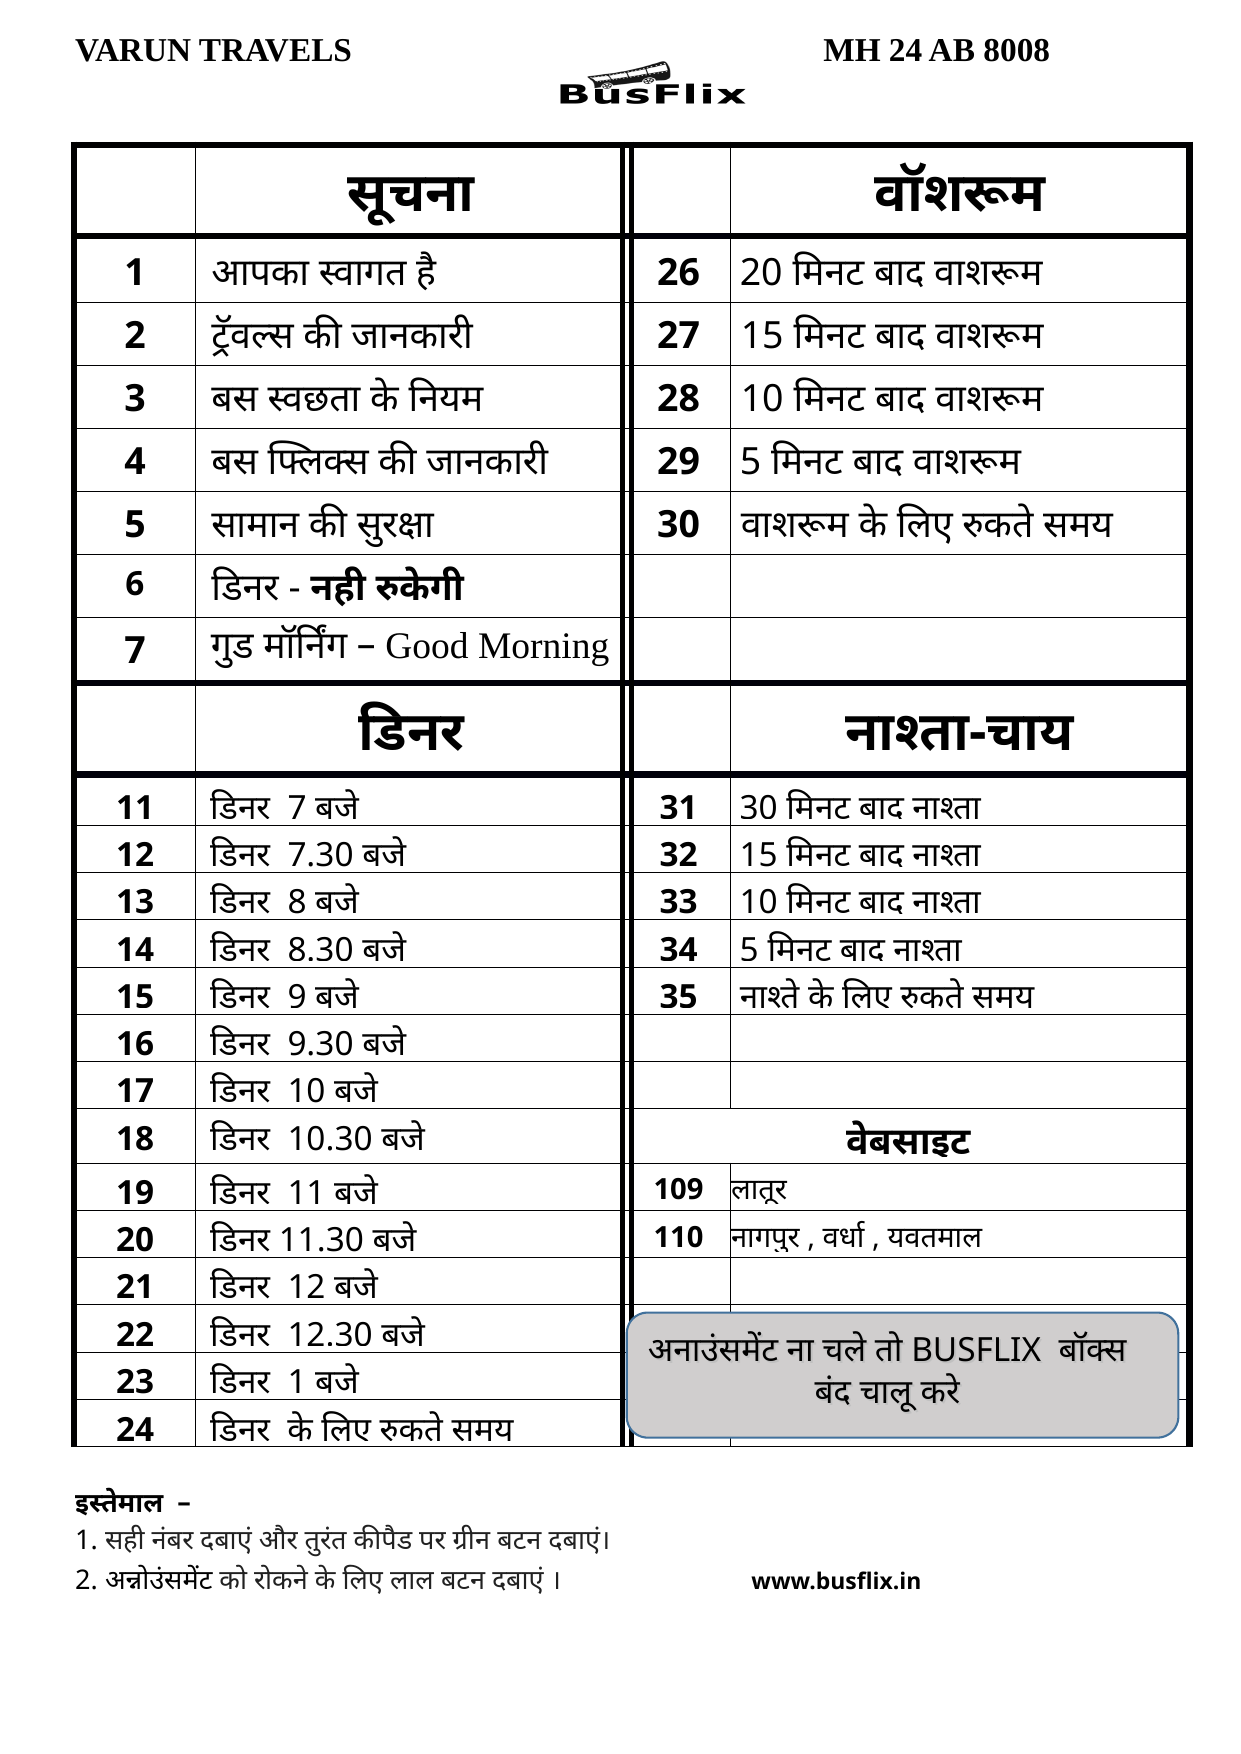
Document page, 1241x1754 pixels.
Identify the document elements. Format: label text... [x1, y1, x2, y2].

text 2. अन्नोउंसमेंट को रोकने के लिए लाल बटन दबाएं । www.busflix.in [75, 1560, 1165, 1600]
table_cell 18 [77, 1109, 195, 1162]
table_header वॉशरूम [731, 148, 1186, 233]
table_cell डिनर 7.30 बजे [196, 826, 620, 872]
table_cell 14 [77, 920, 195, 966]
table_cell ट्रॅवल्स की जानकारी [196, 303, 620, 365]
table_cell डिनर 9.30 बजे [196, 1015, 620, 1061]
text 1. सही नंबर दबाएं और तुरंत कीपैड पर ग्रीन बटन दबाएं। [75, 1520, 1165, 1560]
table_cell आपका स्वागत है [196, 239, 620, 302]
text इस्तेमाल – [75, 1483, 1165, 1520]
table_cell 10 मिनट बाद नाश्ता [731, 873, 1186, 919]
table_cell [731, 1015, 1186, 1061]
table_cell गुड मॉर्निंग – Good Morning [196, 618, 620, 680]
table_cell 5 मिनट बाद नाश्ता [731, 920, 1186, 966]
table_cell डिनर 7 बजे [196, 778, 620, 824]
table_cell 16 [77, 1015, 195, 1061]
table_cell 22 [77, 1305, 195, 1352]
table_cell 33 [634, 873, 730, 919]
table_cell [1180, 1353, 1186, 1399]
table_cell [77, 686, 195, 771]
table_cell 6 [77, 555, 195, 617]
table_cell 27 [634, 303, 730, 365]
table_cell डिनर 10.30 बजे [196, 1109, 620, 1162]
table_header [634, 148, 730, 233]
table_cell वाशरूम के लिए रुकते समय [731, 492, 1186, 554]
table_cell 10 मिनट बाद वाशरूम [731, 366, 1186, 428]
table_cell [634, 555, 730, 617]
table_cell डिनर 9 बजे [196, 968, 620, 1014]
table_cell 30 मिनट बाद नाश्ता [731, 778, 1186, 824]
table_cell 23 [77, 1353, 195, 1399]
table_cell 13 [77, 873, 195, 919]
table_header [77, 148, 195, 233]
table_cell वेबसाइट [634, 1109, 1186, 1162]
table_cell 26 [634, 239, 730, 302]
table_cell [634, 1435, 730, 1446]
table_header सूचना [196, 148, 620, 233]
table_cell 7 [77, 618, 195, 680]
table_cell डिनर 11.30 बजे [196, 1211, 620, 1257]
table_cell 3 [77, 366, 195, 428]
table_cell 15 मिनट बाद नाश्ता [731, 826, 1186, 872]
table_cell [634, 618, 730, 680]
table_cell [731, 555, 1186, 617]
table_cell डिनर 1 बजे [196, 1353, 620, 1399]
table_cell 15 मिनट बाद वाशरूम [731, 303, 1186, 365]
table_cell [634, 1305, 730, 1315]
table_cell डिनर 12.30 बजे [196, 1305, 620, 1352]
table_cell डिनर 12 बजे [196, 1258, 620, 1304]
table_cell 30 [634, 492, 730, 554]
table_cell 12 [77, 826, 195, 872]
table_cell [731, 618, 1186, 680]
table_cell 2 [77, 303, 195, 365]
table_cell 29 [634, 429, 730, 491]
table_cell नाश्ते के लिए रुकते समय [731, 968, 1186, 1014]
table_cell 4 [77, 429, 195, 491]
table_cell 20 [77, 1211, 195, 1257]
table_cell 5 [77, 492, 195, 554]
table_cell डिनर 8 बजे [196, 873, 620, 919]
table_cell 32 [634, 826, 730, 872]
table_cell डिनर 11 बजे [196, 1164, 620, 1210]
table_cell नागपुर , वर्धा , यवतमाल [731, 1211, 1186, 1257]
table_cell 34 [634, 920, 730, 966]
table_cell [731, 1305, 1186, 1352]
table_cell [731, 1258, 1186, 1304]
table_cell [731, 1062, 1186, 1108]
table_cell नाश्ता-चाय [731, 686, 1186, 771]
table_cell डिनर 8.30 बजे [196, 920, 620, 966]
table_cell 19 [77, 1164, 195, 1210]
table_cell 20 मिनट बाद वाशरूम [731, 239, 1186, 302]
table_cell बस स्वछता के नियम [196, 366, 620, 428]
table_cell 1 [77, 239, 195, 302]
table_cell 28 [634, 366, 730, 428]
table_cell डिनर 10 बजे [196, 1062, 620, 1108]
table_cell 31 [634, 778, 730, 824]
table_cell सामान की सुरक्षा [196, 492, 620, 554]
table_cell 5 मिनट बाद वाशरूम [731, 429, 1186, 491]
table_cell डिनर के लिए रुकते समय [196, 1400, 620, 1446]
table_cell 21 [77, 1258, 195, 1304]
table_cell [634, 1258, 730, 1304]
table_cell 11 [77, 778, 195, 824]
table_cell डिनर [196, 686, 620, 771]
table_cell 35 [634, 968, 730, 1014]
table_cell 17 [77, 1062, 195, 1108]
table_cell [634, 1015, 730, 1061]
table_cell [634, 1062, 730, 1108]
table_cell बस फ्लिक्स की जानकारी [196, 429, 620, 491]
table_cell 109 [634, 1164, 730, 1210]
table_cell 15 [77, 968, 195, 1014]
table_cell 24 [77, 1400, 195, 1446]
table_cell लातूर [731, 1164, 1186, 1210]
table_cell 110 [634, 1211, 730, 1257]
table_cell डिनर - नही रुकेगी [196, 555, 620, 617]
table_cell [634, 686, 730, 771]
table_cell [731, 1400, 1186, 1446]
